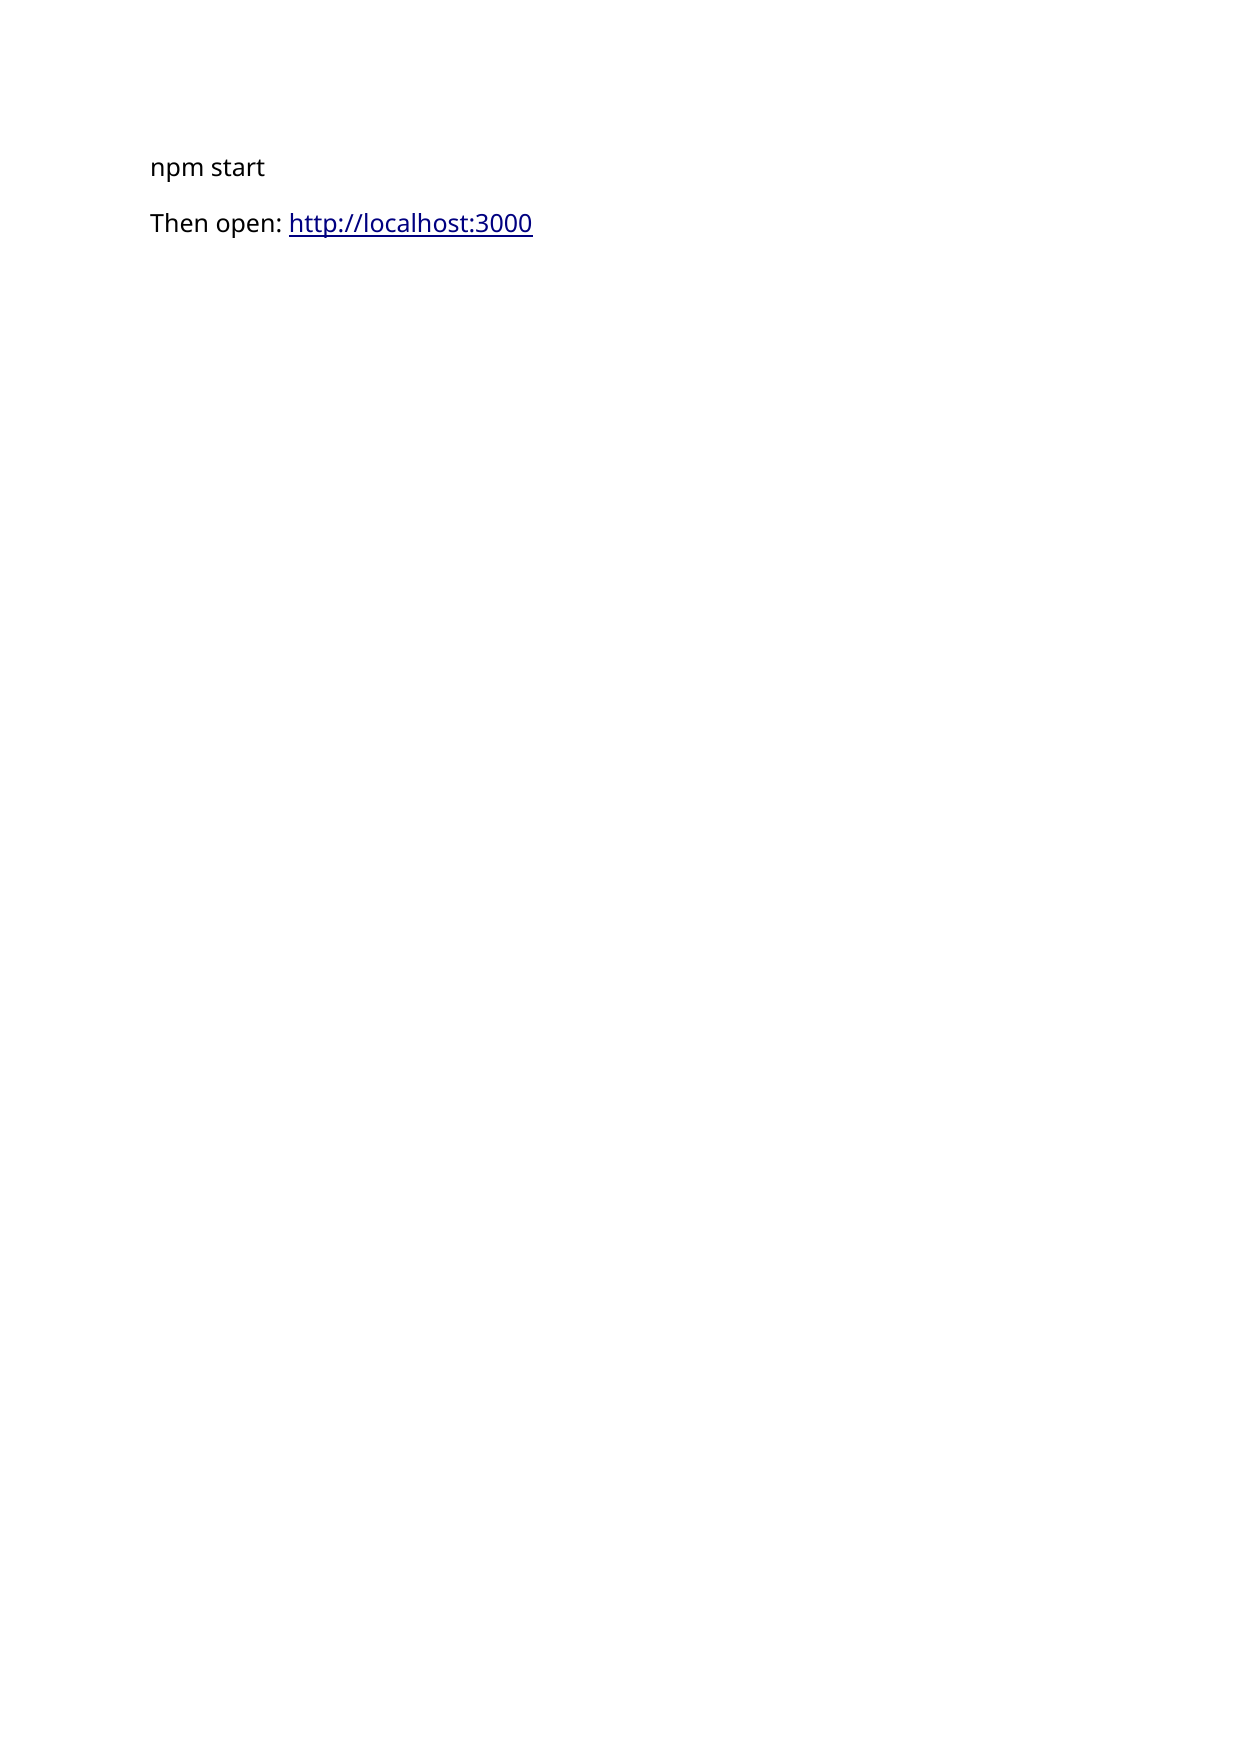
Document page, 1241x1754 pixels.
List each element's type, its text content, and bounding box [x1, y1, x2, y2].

text Then open: http://localhost:3000 [150, 206, 1090, 240]
text npm start [150, 150, 1090, 184]
